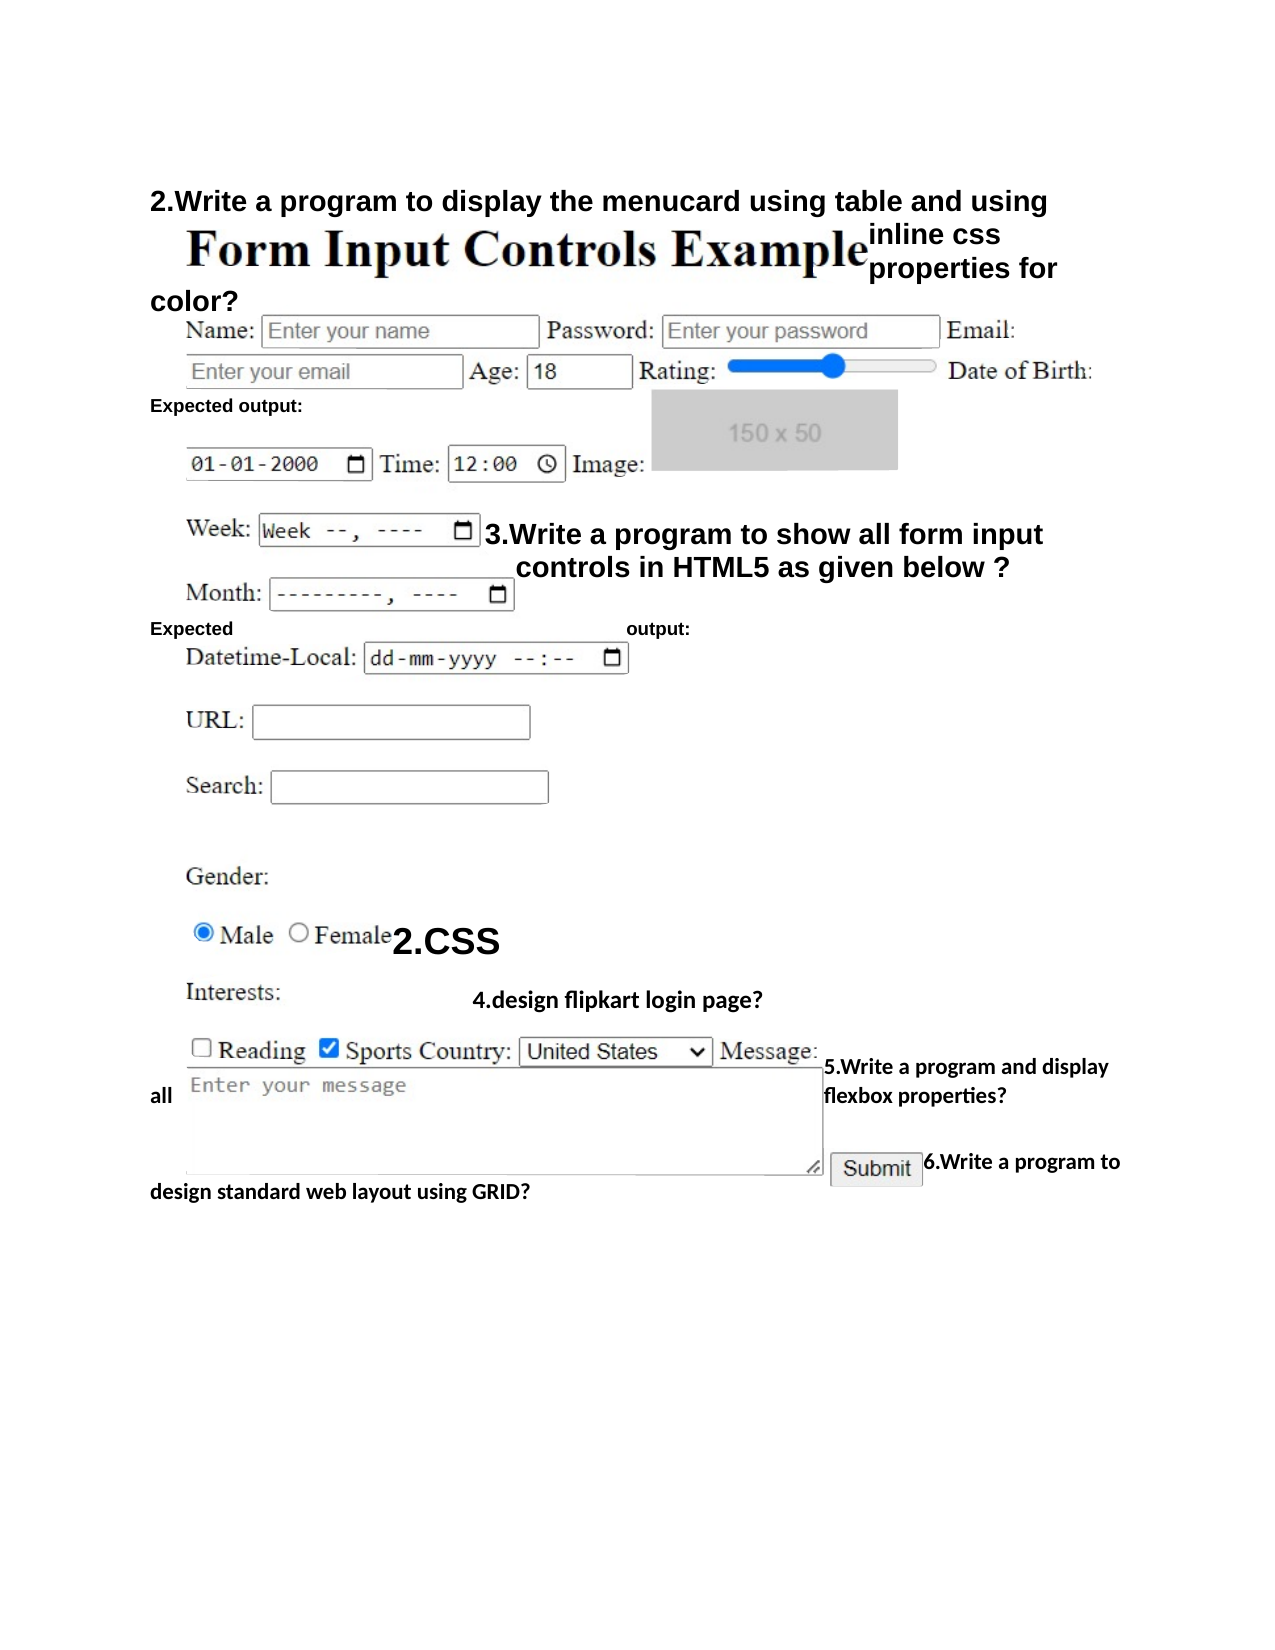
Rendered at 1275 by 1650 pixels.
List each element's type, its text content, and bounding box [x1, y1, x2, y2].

text Expected output: [150, 351, 650, 416]
text [634, 351, 1125, 416]
text 2.CSS [294, 919, 1125, 962]
text 5.Write a program and display all flexbox properties? [798, 1052, 1125, 1110]
text 6.Write a program to design standard web layout using GRID? [150, 1147, 1125, 1205]
text 4.design flipkart login page? [273, 984, 1125, 1014]
text output: [544, 617, 1125, 639]
text 5.Write a program and display all flexbox properties? [150, 1052, 293, 1110]
text 2.Write a program to display the menucard using table and using inline css properties for color? [150, 183, 1125, 318]
text 3.Write a program to show all form input controls in HTML5 as given below ? [481, 517, 1125, 584]
text [150, 517, 269, 584]
text Expected [150, 617, 360, 639]
text [150, 919, 218, 962]
text [150, 984, 320, 1014]
